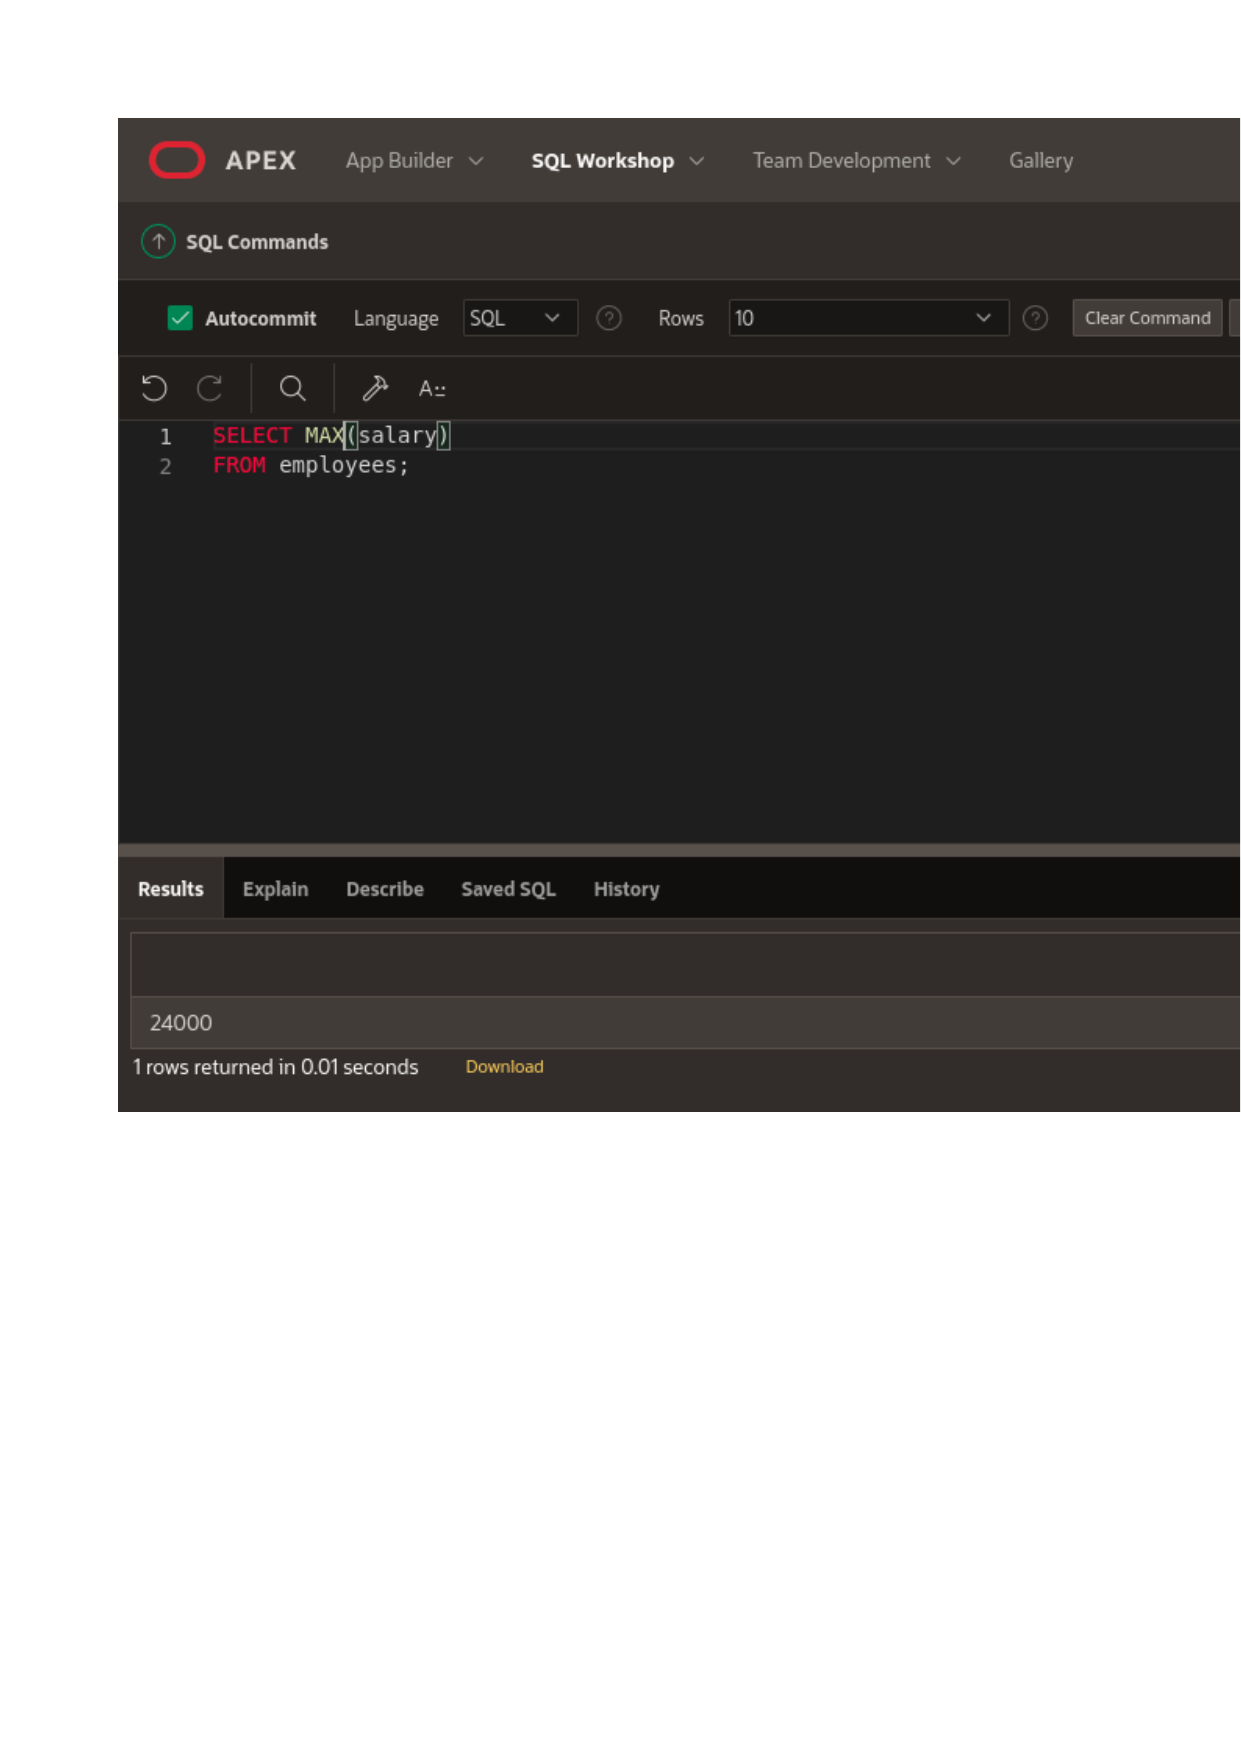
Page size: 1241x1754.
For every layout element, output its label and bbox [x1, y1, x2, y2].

picture [118, 118, 1241, 1112]
